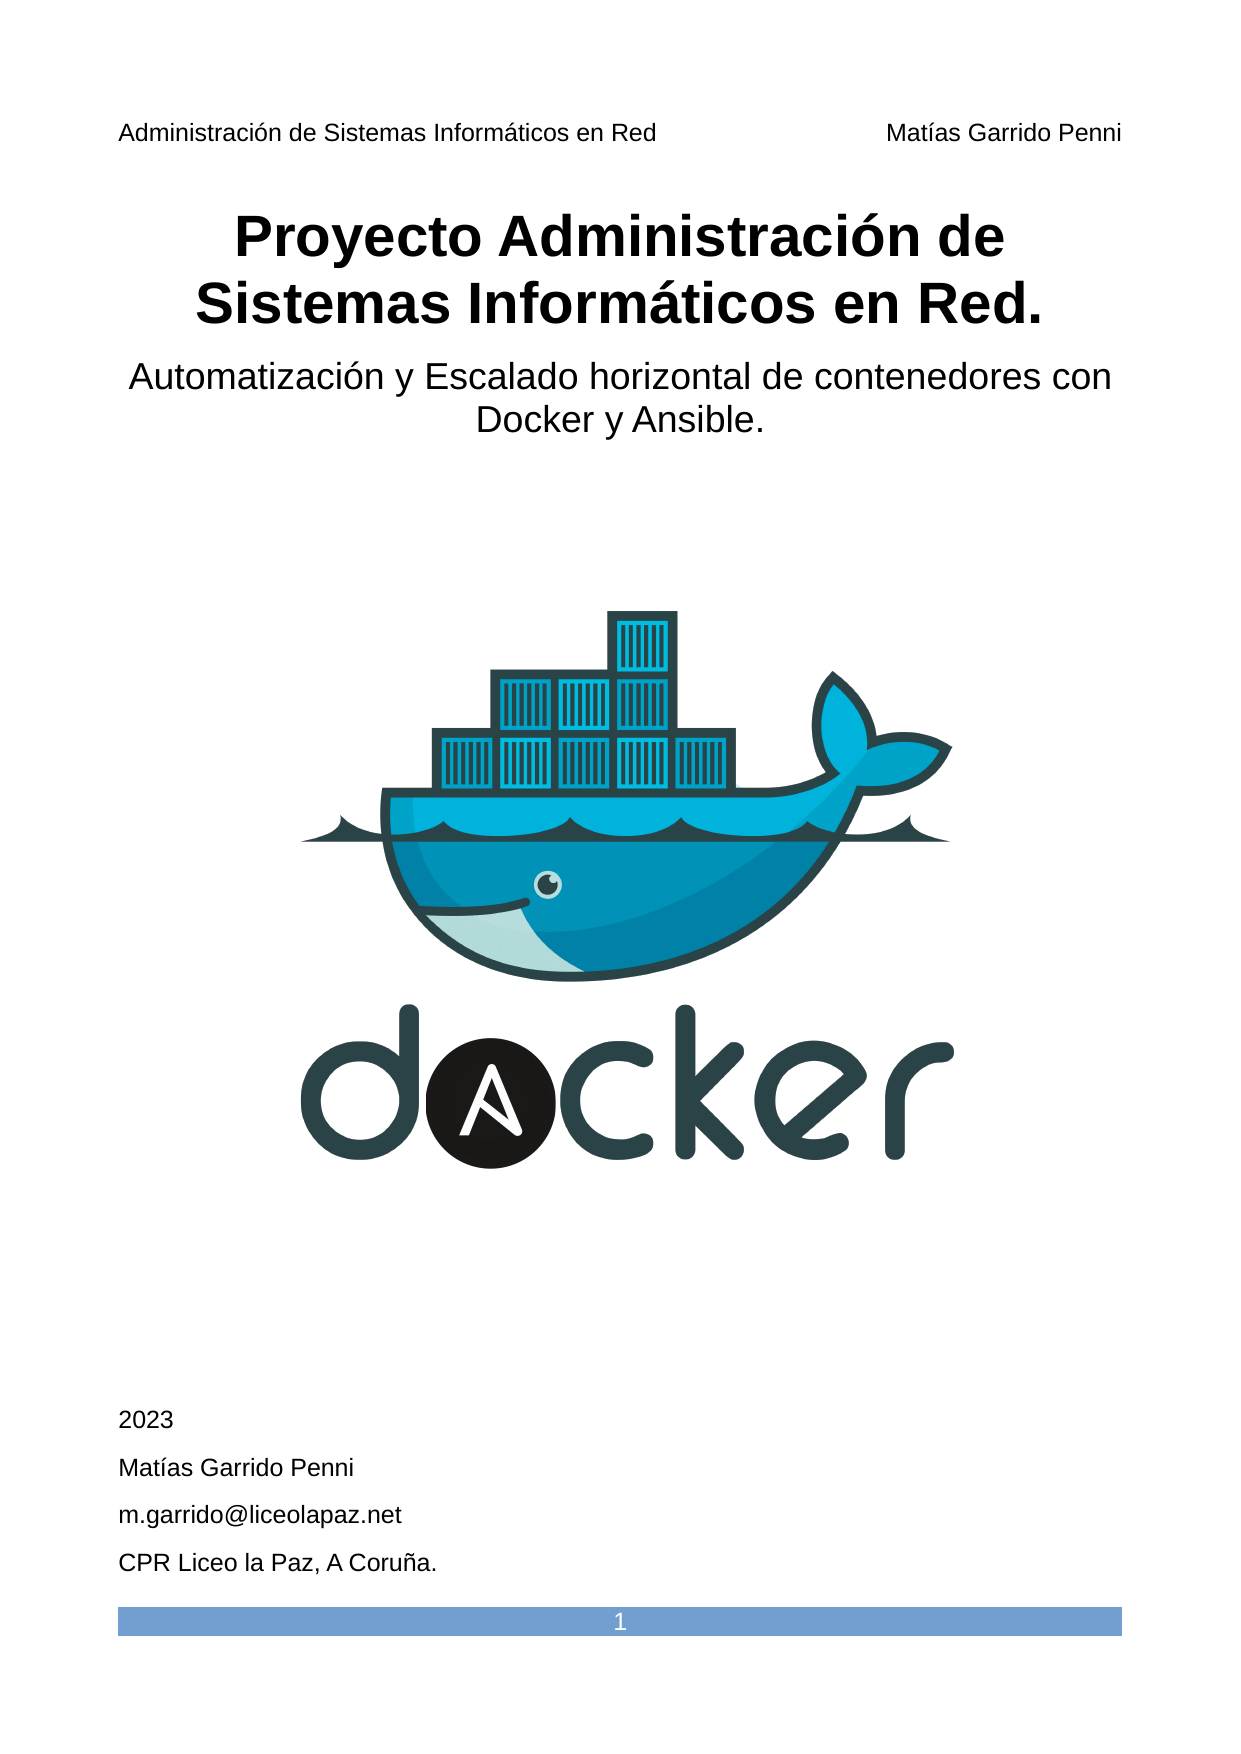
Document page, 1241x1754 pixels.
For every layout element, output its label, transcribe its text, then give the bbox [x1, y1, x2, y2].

text CPR Liceo la Paz, A Coruña. [118, 1548, 1122, 1577]
text 2023 [118, 1405, 1122, 1434]
text m.garrido@liceolapaz.net [118, 1500, 1122, 1529]
subtitle Automatización y Escalado horizontal de contenedores con Docker y Ansible. [118, 354, 1122, 441]
picture [126, 603, 1130, 1169]
text Matías Garrido Penni [118, 1453, 1122, 1481]
title Proyecto Administración de Sistemas Informáticos en Red. [118, 201, 1122, 336]
